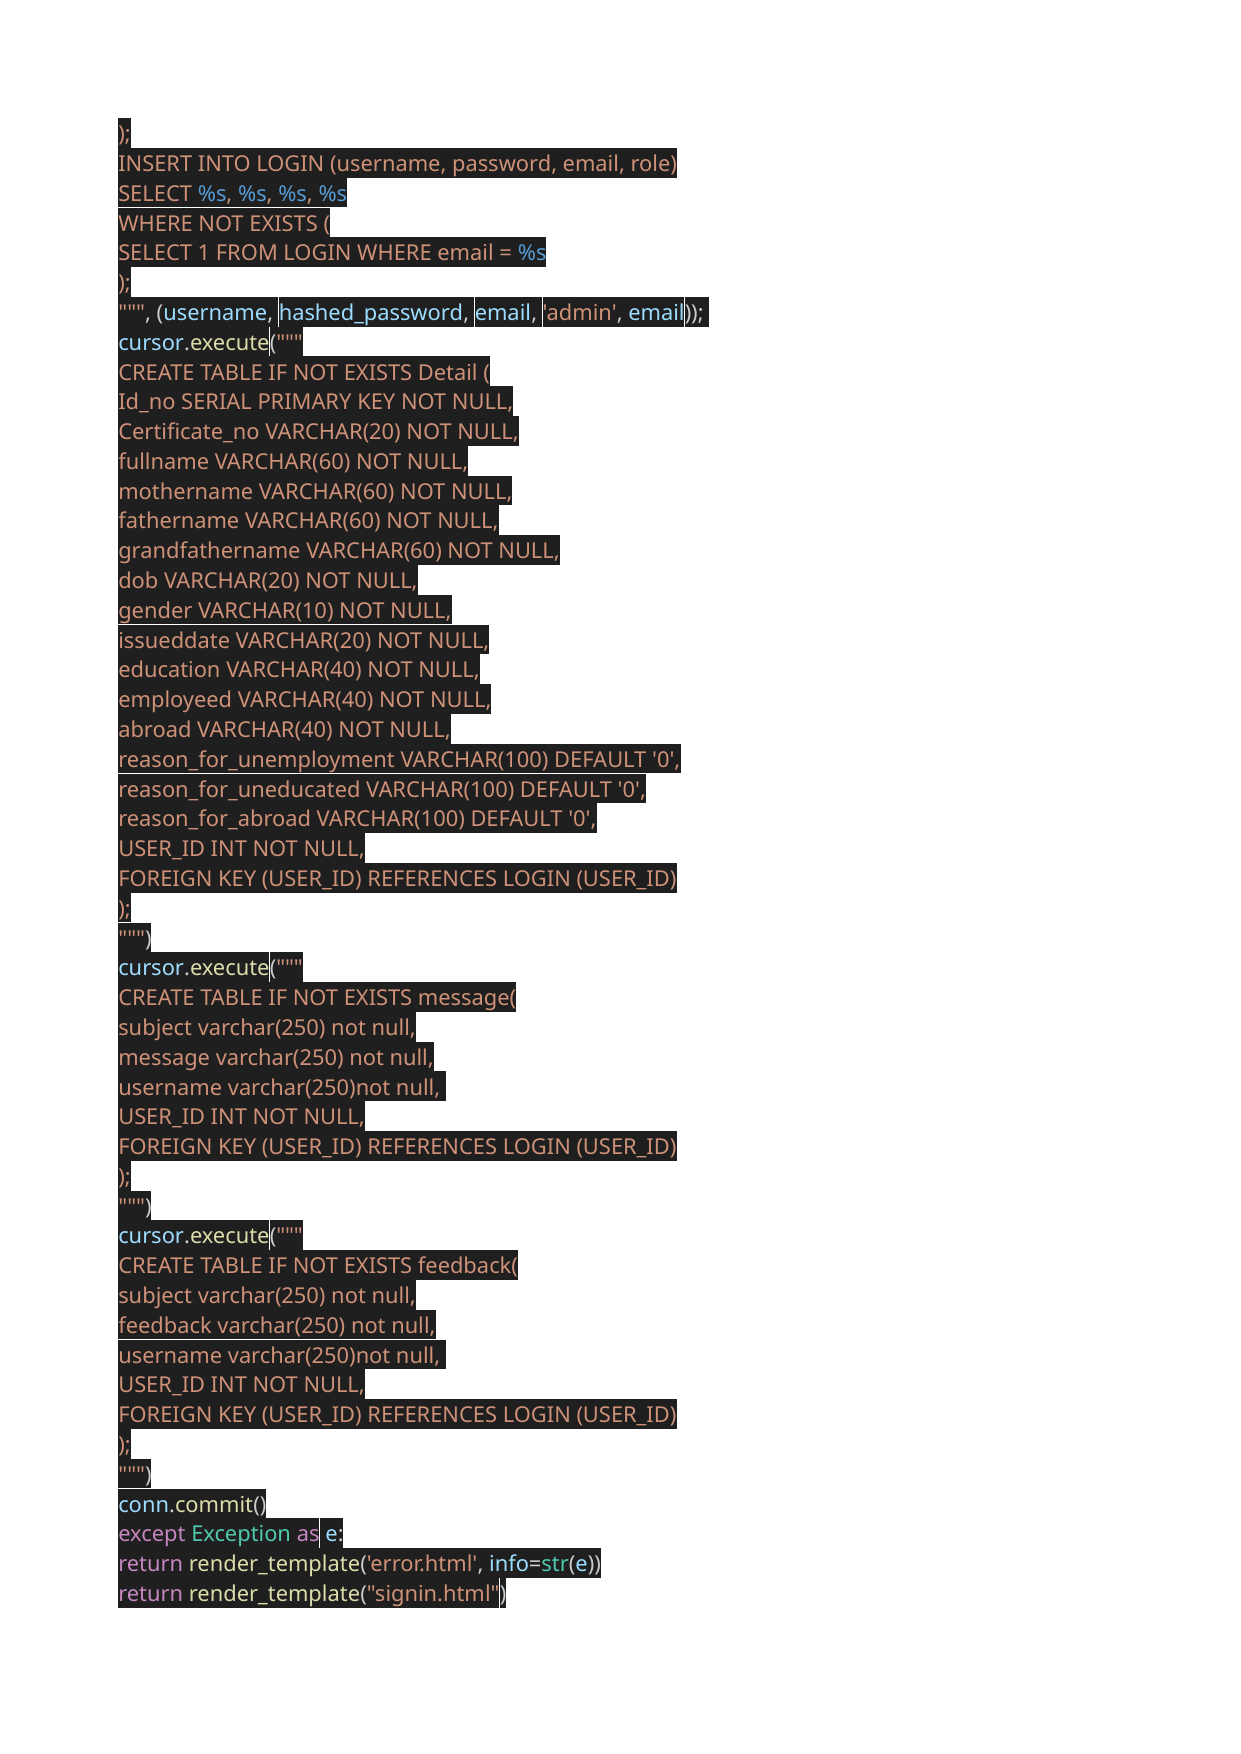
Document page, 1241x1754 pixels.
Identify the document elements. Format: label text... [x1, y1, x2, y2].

text FOREIGN KEY (USER_ID) REFERENCES LOGIN (USER_ID) [118, 1399, 1122, 1429]
text CREATE TABLE IF NOT EXISTS feedback( [118, 1250, 1122, 1280]
text return render_template("signin.html") [118, 1578, 1122, 1608]
text FOREIGN KEY (USER_ID) REFERENCES LOGIN (USER_ID) [118, 863, 1122, 893]
text """) [118, 1191, 1122, 1220]
text INSERT INTO LOGIN (username, password, email, role) [118, 148, 1122, 178]
text feedback varchar(250) not null, [118, 1310, 1122, 1339]
text reason_for_unemployment VARCHAR(100) DEFAULT '0', [118, 744, 1122, 773]
text """, (username, hashed_password, email, 'admin', email)); [118, 297, 1122, 327]
text gender VARCHAR(10) NOT NULL, [118, 595, 1122, 624]
text abroad VARCHAR(40) NOT NULL, [118, 714, 1122, 744]
text reason_for_uneducated VARCHAR(100) DEFAULT '0', [118, 773, 1122, 803]
text subject varchar(250) not null, [118, 1012, 1122, 1042]
text grandfathername VARCHAR(60) NOT NULL, [118, 535, 1122, 565]
text USER_ID INT NOT NULL, [118, 1369, 1122, 1399]
text mothername VARCHAR(60) NOT NULL, [118, 476, 1122, 505]
text cursor.execute(""" [118, 327, 1122, 356]
text ); [118, 1161, 1122, 1191]
text reason_for_abroad VARCHAR(100) DEFAULT '0', [118, 803, 1122, 833]
text issueddate VARCHAR(20) NOT NULL, [118, 624, 1122, 654]
text except Exception as e: [118, 1518, 1122, 1548]
text employeed VARCHAR(40) NOT NULL, [118, 684, 1122, 714]
text fathername VARCHAR(60) NOT NULL, [118, 505, 1122, 535]
text Id_no SERIAL PRIMARY KEY NOT NULL, [118, 386, 1122, 416]
text ); [118, 118, 1122, 148]
text cursor.execute(""" [118, 1220, 1122, 1250]
text """) [118, 922, 1122, 952]
text CREATE TABLE IF NOT EXISTS Detail ( [118, 356, 1122, 386]
text FOREIGN KEY (USER_ID) REFERENCES LOGIN (USER_ID) [118, 1131, 1122, 1161]
text cursor.execute(""" [118, 952, 1122, 982]
text username varchar(250)not null, [118, 1071, 1122, 1101]
text Certificate_no VARCHAR(20) NOT NULL, [118, 416, 1122, 446]
text """) [118, 1459, 1122, 1488]
text education VARCHAR(40) NOT NULL, [118, 654, 1122, 684]
text ); [118, 267, 1122, 297]
text message varchar(250) not null, [118, 1042, 1122, 1071]
text username varchar(250)not null, [118, 1339, 1122, 1369]
text SELECT 1 FROM LOGIN WHERE email = %s [118, 237, 1122, 267]
text dob VARCHAR(20) NOT NULL, [118, 565, 1122, 595]
text WHERE NOT EXISTS ( [118, 207, 1122, 237]
text subject varchar(250) not null, [118, 1280, 1122, 1310]
text fullname VARCHAR(60) NOT NULL, [118, 446, 1122, 476]
text return render_template('error.html', info=str(e)) [118, 1548, 1122, 1578]
text USER_ID INT NOT NULL, [118, 833, 1122, 863]
text SELECT %s, %s, %s, %s [118, 178, 1122, 207]
text ); [118, 1429, 1122, 1459]
text CREATE TABLE IF NOT EXISTS message( [118, 982, 1122, 1012]
text conn.commit() [118, 1488, 1122, 1518]
text USER_ID INT NOT NULL, [118, 1101, 1122, 1131]
text ); [118, 893, 1122, 922]
